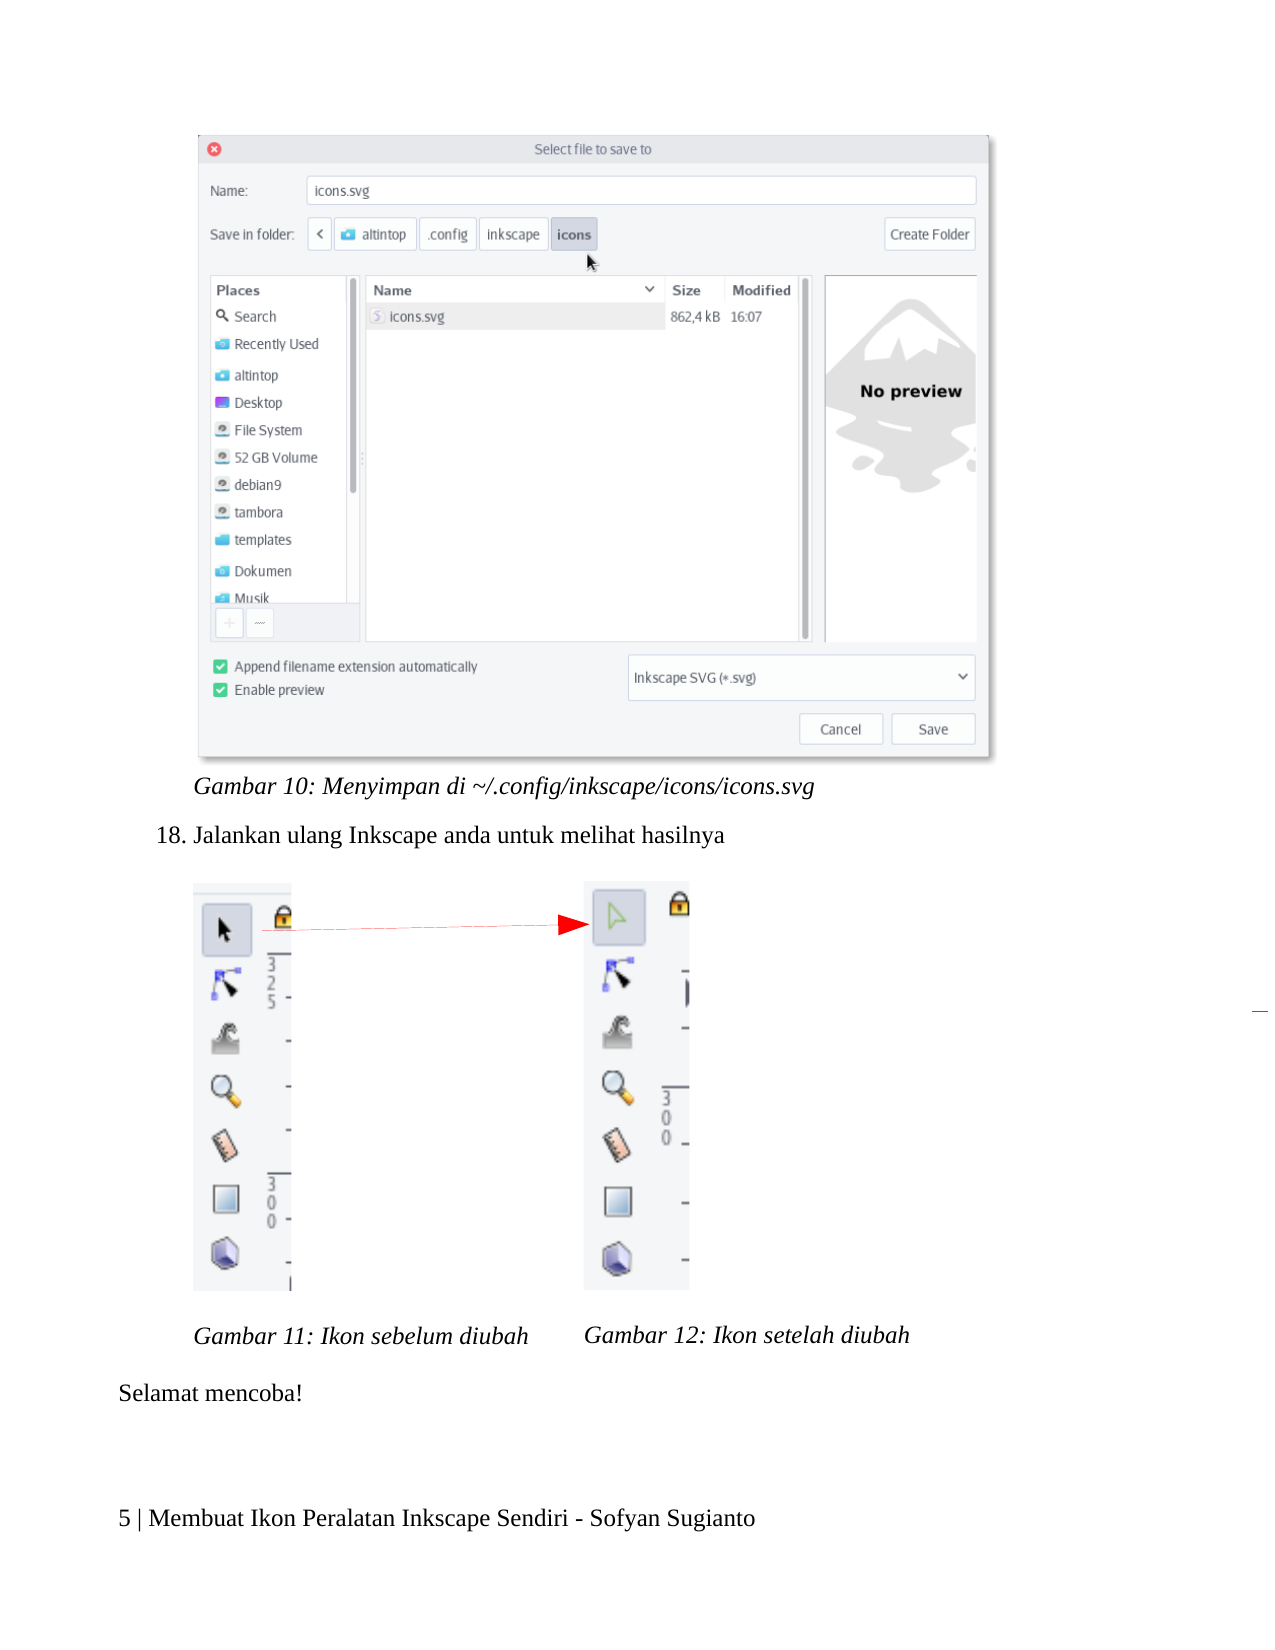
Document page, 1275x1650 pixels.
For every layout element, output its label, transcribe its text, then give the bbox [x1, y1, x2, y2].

picture [193, 883, 292, 1291]
text Selamat mencoba! [118, 1378, 1157, 1407]
list Gambar 10: Menyimpan di ~/.config/inkscape/icons/icons.svg [193, 766, 997, 800]
list Jalankan ulang Inkscape anda untuk melihat hasilnya [156, 820, 1157, 849]
picture [583, 881, 690, 1290]
list Gambar 11: Ikon sebelum diubah [193, 1321, 571, 1350]
picture [193, 130, 998, 766]
list Gambar 12: Ikon setelah diubah [584, 1320, 925, 1349]
